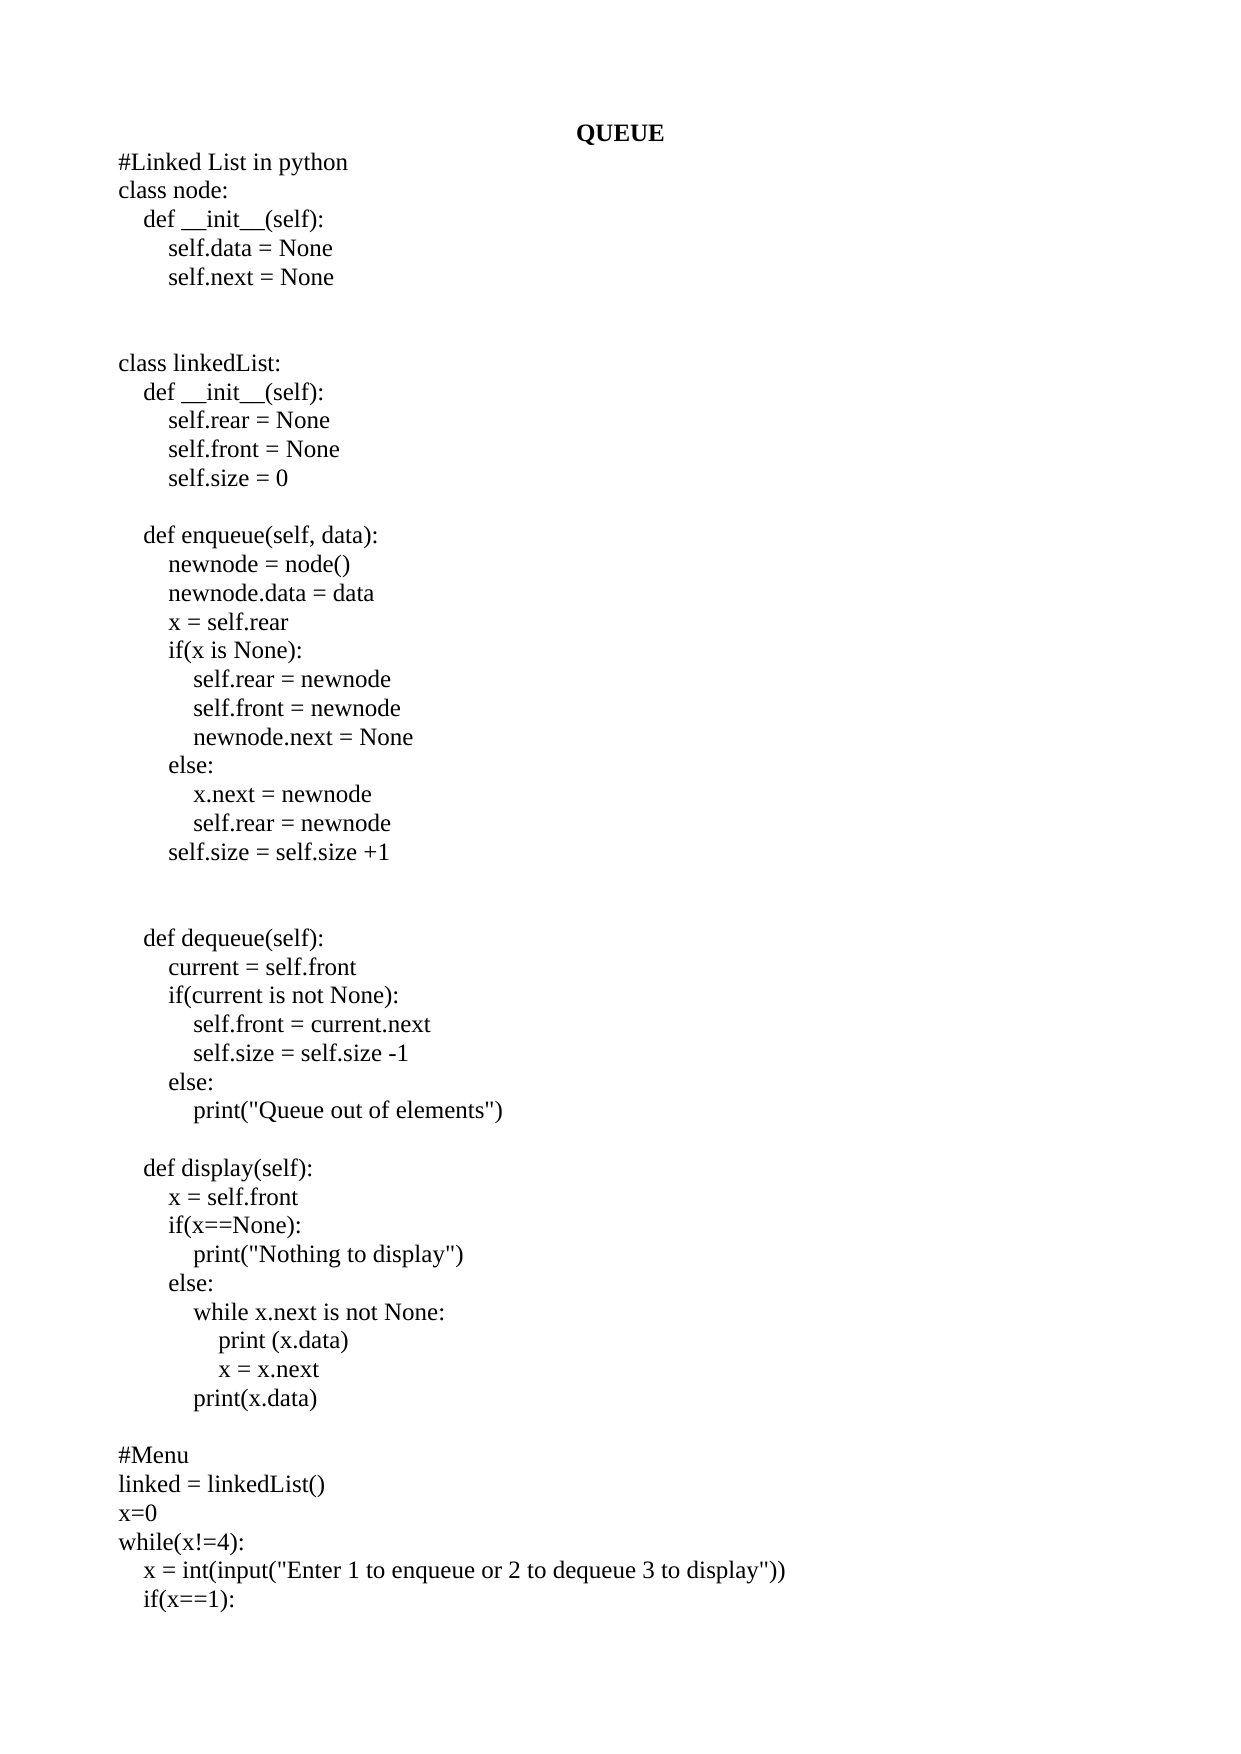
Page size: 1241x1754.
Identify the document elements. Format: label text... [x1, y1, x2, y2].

text print (x.data) [118, 1326, 1122, 1354]
text self.data = None [118, 233, 1122, 262]
text def __init__(self): [118, 204, 1122, 233]
text self.size = self.size -1 [118, 1038, 1122, 1067]
text self.size = 0 [118, 463, 1122, 492]
text x = x.next [118, 1354, 1122, 1383]
text class node: [118, 176, 1122, 204]
text def dequeue(self): [118, 923, 1122, 952]
text while x.next is not None: [118, 1297, 1122, 1326]
text current = self.front [118, 952, 1122, 981]
text print("Nothing to display") [118, 1239, 1122, 1268]
text while(x!=4): [118, 1527, 1122, 1556]
text QUEUE [118, 118, 1122, 147]
text else: [118, 1268, 1122, 1297]
text linked = linkedList() [118, 1469, 1122, 1498]
text #Linked List in python [118, 147, 1122, 176]
text newnode.data = data [118, 578, 1122, 607]
text #Menu [118, 1441, 1122, 1469]
text if(current is not None): [118, 981, 1122, 1009]
text x = self.rear [118, 607, 1122, 636]
text self.size = self.size +1 [118, 837, 1122, 866]
text def display(self): [118, 1153, 1122, 1182]
text x=0 [118, 1498, 1122, 1527]
text newnode.next = None [118, 722, 1122, 751]
text if(x==None): [118, 1211, 1122, 1239]
text x.next = newnode [118, 779, 1122, 808]
text self.rear = newnode [118, 664, 1122, 693]
text x = int(input("Enter 1 to enqueue or 2 to dequeue 3 to display")) [118, 1556, 1122, 1584]
text self.rear = newnode [118, 808, 1122, 837]
text print("Queue out of elements") [118, 1096, 1122, 1124]
text self.next = None [118, 262, 1122, 291]
text else: [118, 751, 1122, 779]
text self.front = None [118, 434, 1122, 463]
text def enqueue(self, data): [118, 521, 1122, 549]
text if(x==1): [118, 1584, 1122, 1613]
text def __init__(self): [118, 377, 1122, 406]
text class linkedList: [118, 348, 1122, 377]
text newnode = node() [118, 549, 1122, 578]
text else: [118, 1067, 1122, 1096]
text if(x is None): [118, 636, 1122, 664]
text self.front = current.next [118, 1009, 1122, 1038]
text self.front = newnode [118, 693, 1122, 722]
text x = self.front [118, 1182, 1122, 1211]
text self.rear = None [118, 406, 1122, 434]
text print(x.data) [118, 1383, 1122, 1412]
